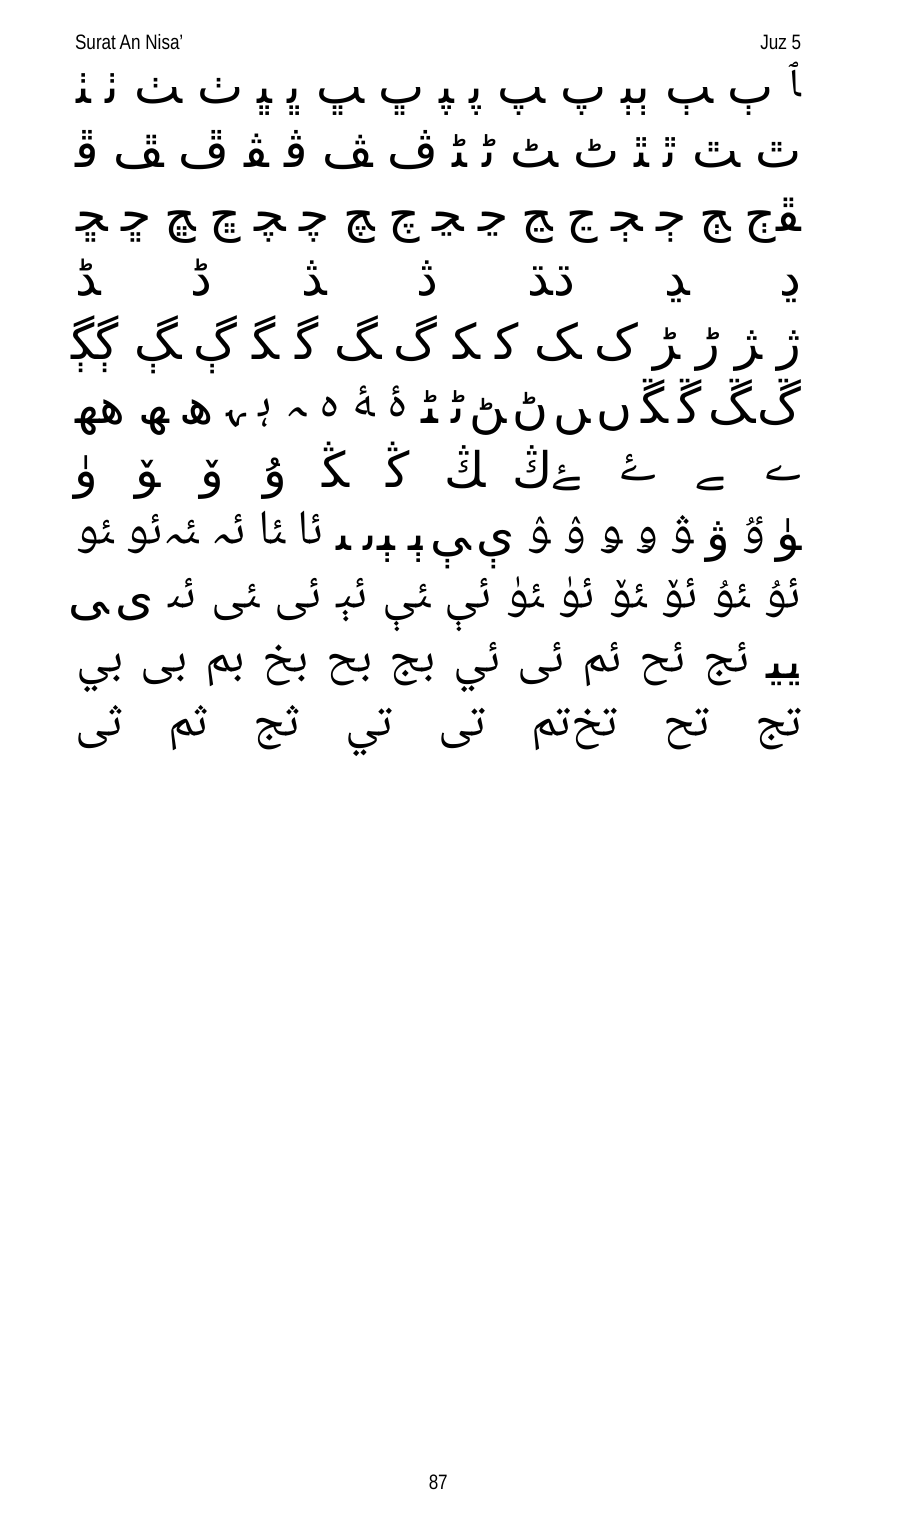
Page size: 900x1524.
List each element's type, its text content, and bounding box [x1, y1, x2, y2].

text ﮊ ﮋ ﮌ ﮍ ﮎ ﮏ ﮐ ﮑ ﮒ ﮓ ﮔ ﮕ ﮖ ﮗ ﮘﮙ ﮚ ﮛ ﮜ ﮝ ﮞ ﮟ ﮠ ﮡ ﮢ ﮣ ﮤ ﮥ ﮦ ﮧ ﮨ ﮩ ﮪ ﮫ ﮬﮭ ﮮ ﮯ ﮰ ﮱﯓ ﯔ ﯕ ﯖ ﯗ ﯙ ﯚ ﯛ [75, 315, 801, 507]
text ﭑ ﭒ ﭓ ﭔﭕ ﭖ ﭗ ﭘ ﭙ ﭚ ﭛ ﭜ ﭝ ﭞ ﭟ ﭠ ﭡ ﭢ ﭣ ﭤ ﭥ ﭦ ﭧ ﭨ ﭩ ﭪ ﭫ ﭬ ﭭ ﭮ ﭯ ﭰ ﭱﭲ ﭳ ﭴ ﭵ ﭶ ﭷ ﭸ ﭹ ﭺ ﭻ ﭼ ﭽ ﭾ ﭿ ﮀ ﮁ ﮂ ﮃ ﮄﮅ ﮆ ﮇ ﮈ ﮉ [75, 60, 801, 315]
text ﯜ ﯝ ﯞ ﯟ ﯠ ﯡ ﯢ ﯣ ﯤ ﯥ ﯦ ﯧﯨ ﯩ ﯪ ﯫ ﯬ ﯭﯮ ﯯ ﯰ ﯱ ﯲ ﯳ ﯴ ﯵ ﯶ ﯷ ﯸ ﯹ ﯺ ﯻ ﯼ ﯽ ﯾﯿ ﰀ ﰁ ﰂ ﰃ ﰄ ﰅ ﰆ ﰇ ﰈ ﰉ ﰊ ﰋ ﰌ ﰍﰎ ﰏ ﰐ ﰑ ﰒ ﰓ [75, 507, 801, 762]
